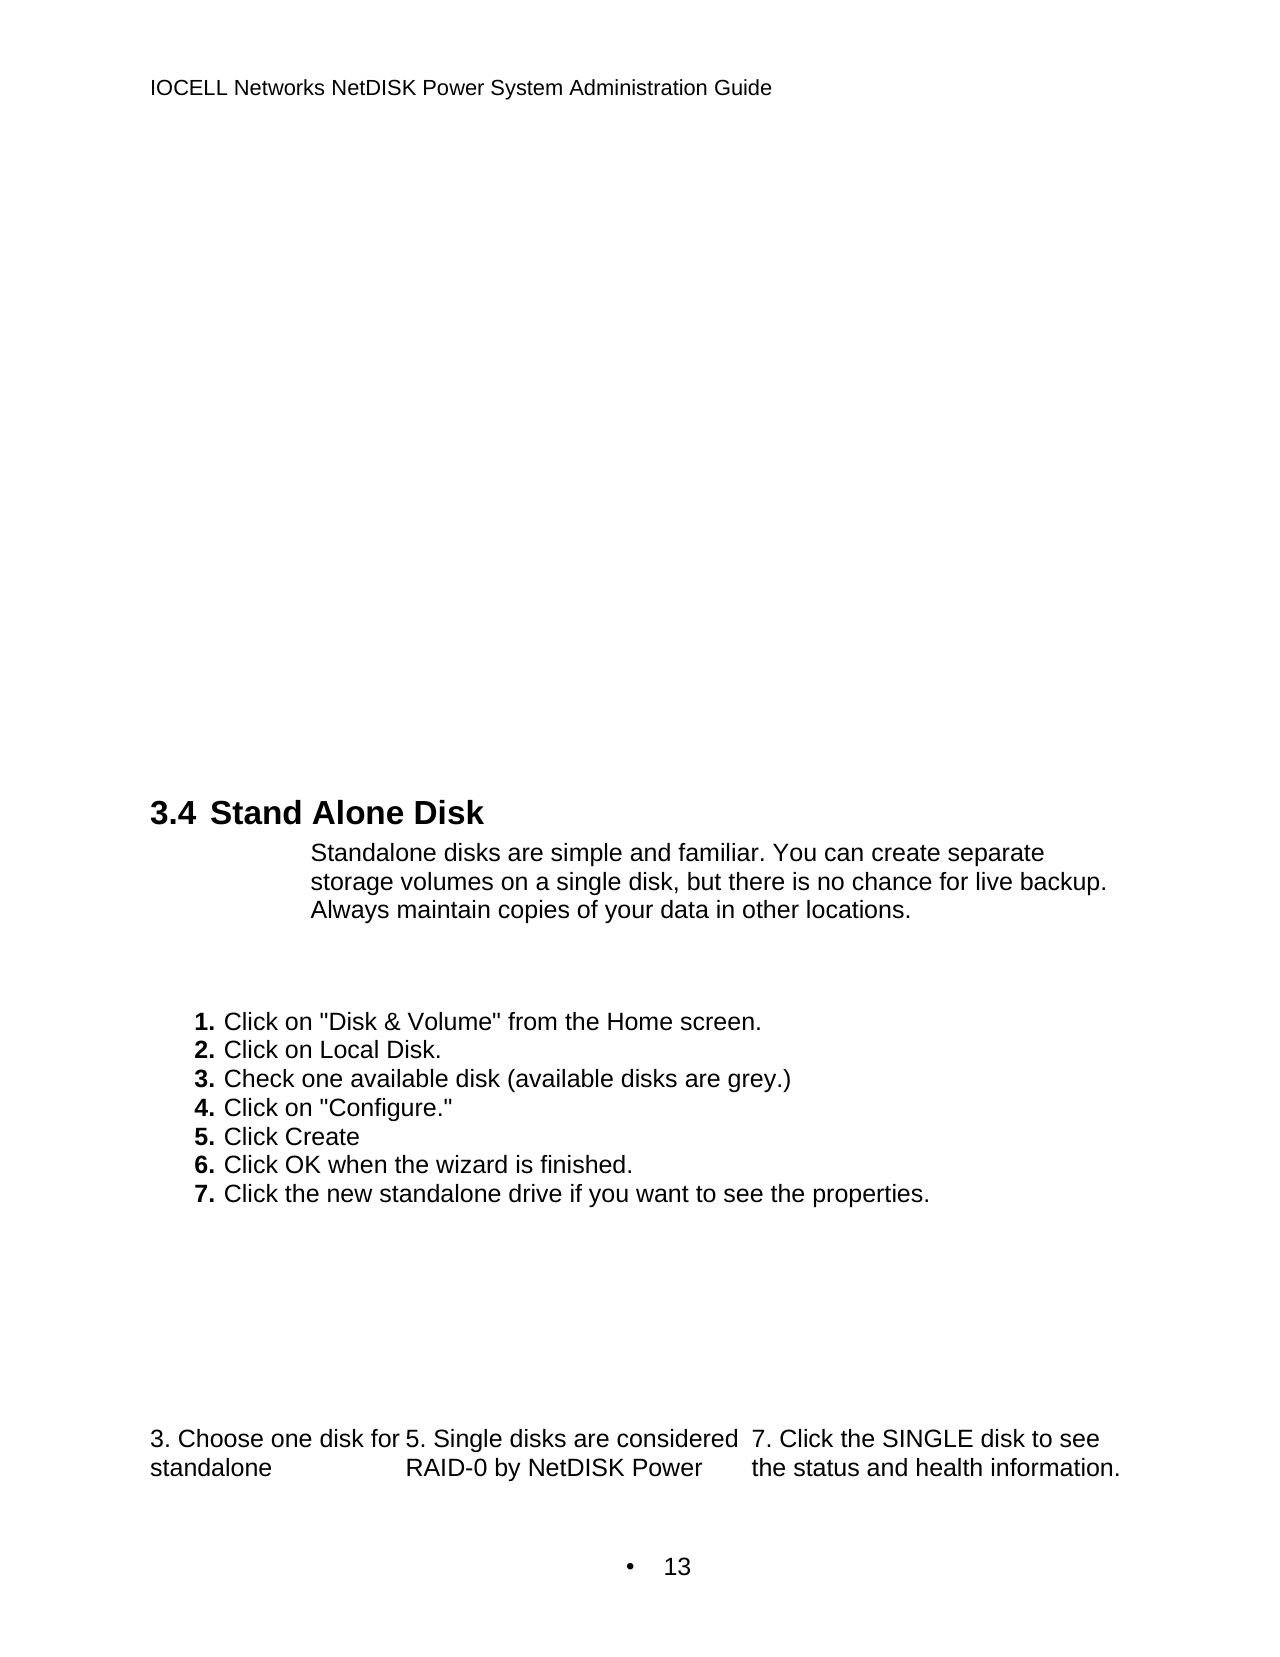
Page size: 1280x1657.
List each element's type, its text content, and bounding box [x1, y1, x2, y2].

text Standalone disks are simple and familiar. You can create separate storage volumes on a single disk, but there is no chance for live backup. Always maintain copies of your data in other locations. [150, 838, 1129, 924]
list Click on Local Disk. [194, 1035, 1129, 1064]
list Click OK when the wizard is finished. [194, 1150, 1129, 1179]
table_header 7. Click the SINGLE disk to see the status and health information. [751, 1220, 1129, 1494]
table_header 3. Choose one disk for standalone [150, 1220, 405, 1494]
list Click on "Configure." [194, 1093, 1129, 1122]
list Click Create [194, 1122, 1129, 1150]
list Click the new standalone drive if you want to see the properties. [194, 1179, 1129, 1208]
subtitle Stand Alone Disk [150, 793, 1129, 832]
list Check one available disk (available disks are grey.) [194, 1064, 1129, 1093]
list Click on "Disk & Volume" from the Home screen. [194, 1007, 1129, 1035]
table_header 5. Single disks are considered RAID-0 by NetDISK Power [405, 1220, 751, 1494]
